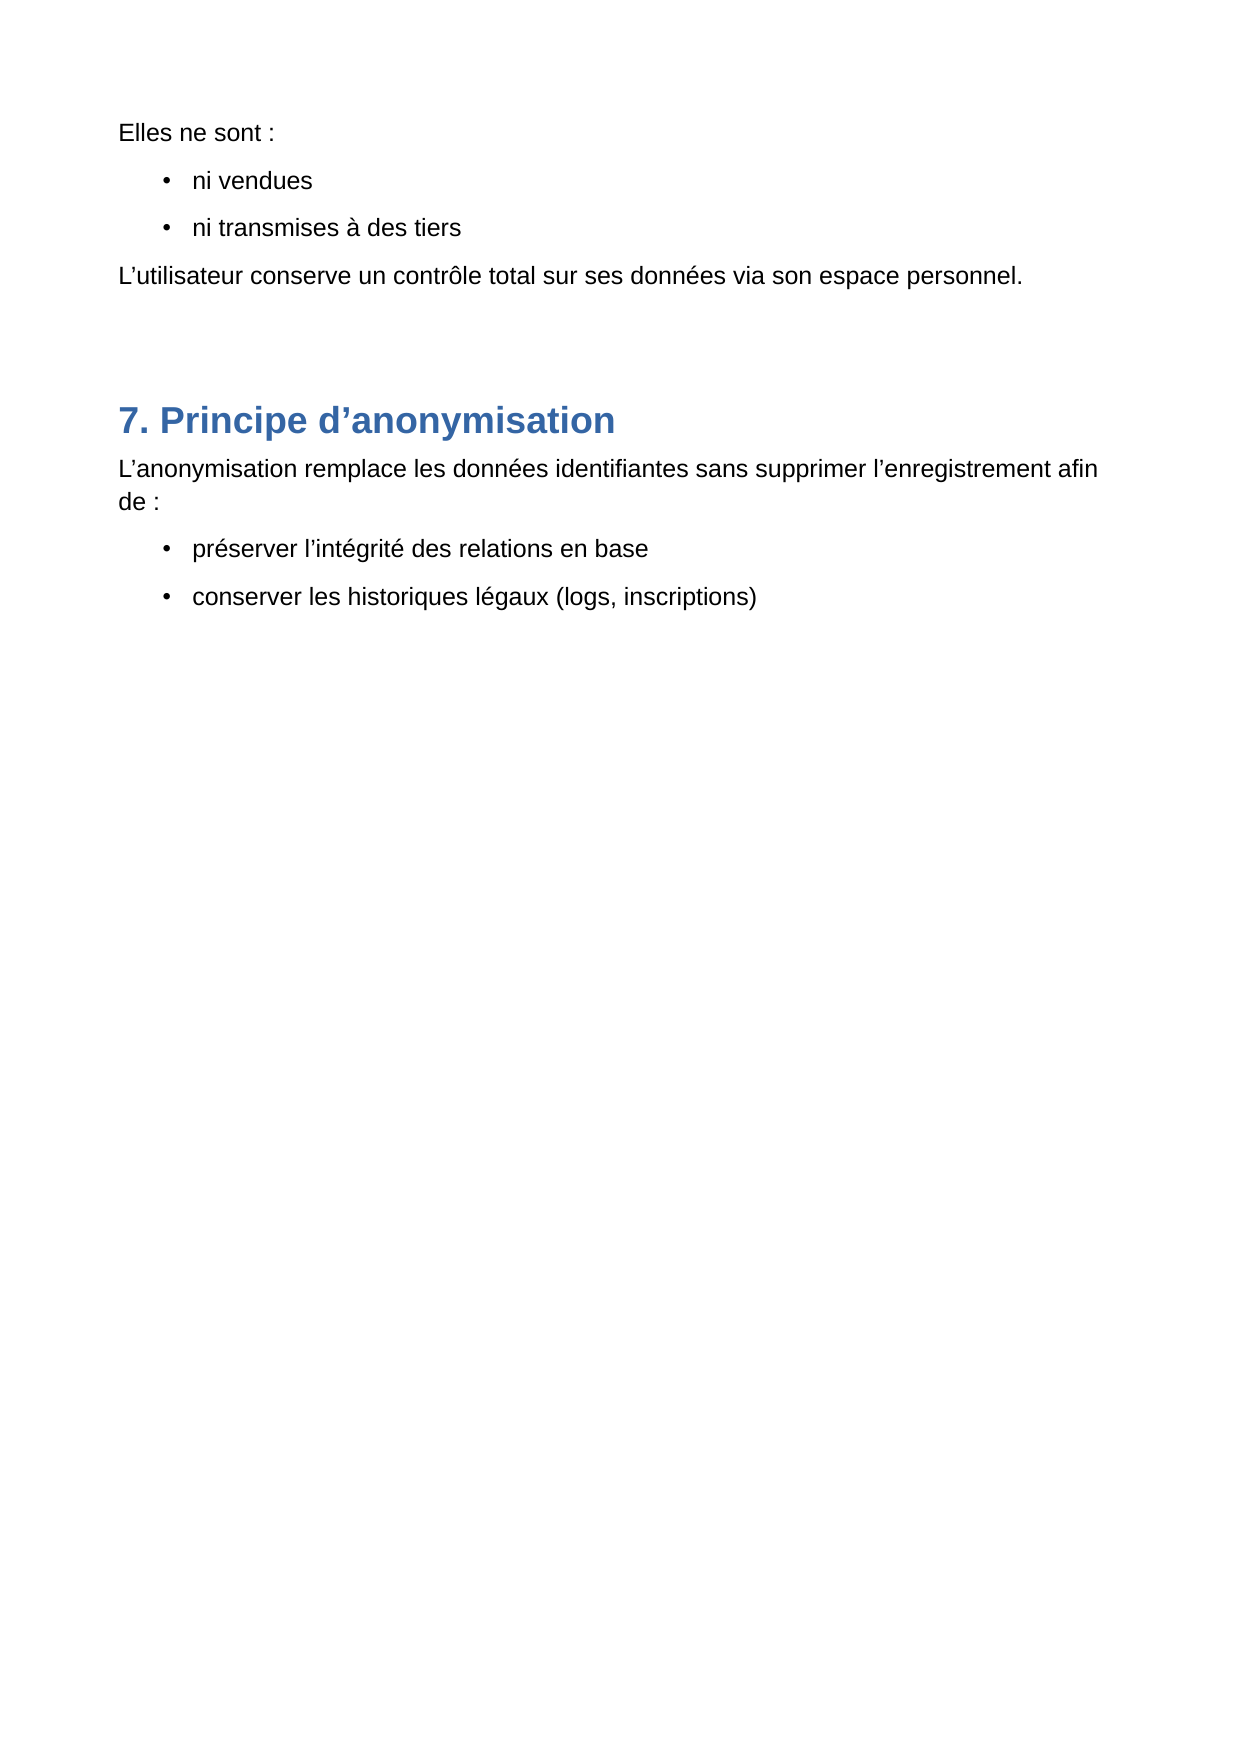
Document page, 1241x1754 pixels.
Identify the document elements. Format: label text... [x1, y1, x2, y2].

list ni vendues [162, 166, 1122, 194]
text L’anonymisation remplace les données identifiantes sans supprimer l’enregistrement afin de : [118, 453, 1122, 515]
subtitle 7. Principe d’anonymisation [118, 398, 1122, 441]
list préserver l’intégrité des relations en base [162, 534, 1122, 563]
list conserver les historiques légaux (logs, inscriptions) [162, 582, 1122, 611]
text Elles ne sont : [118, 118, 1122, 147]
list ni transmises à des tiers [162, 213, 1122, 242]
text L’utilisateur conserve un contrôle total sur ses données via son espace personnel. [118, 261, 1122, 290]
